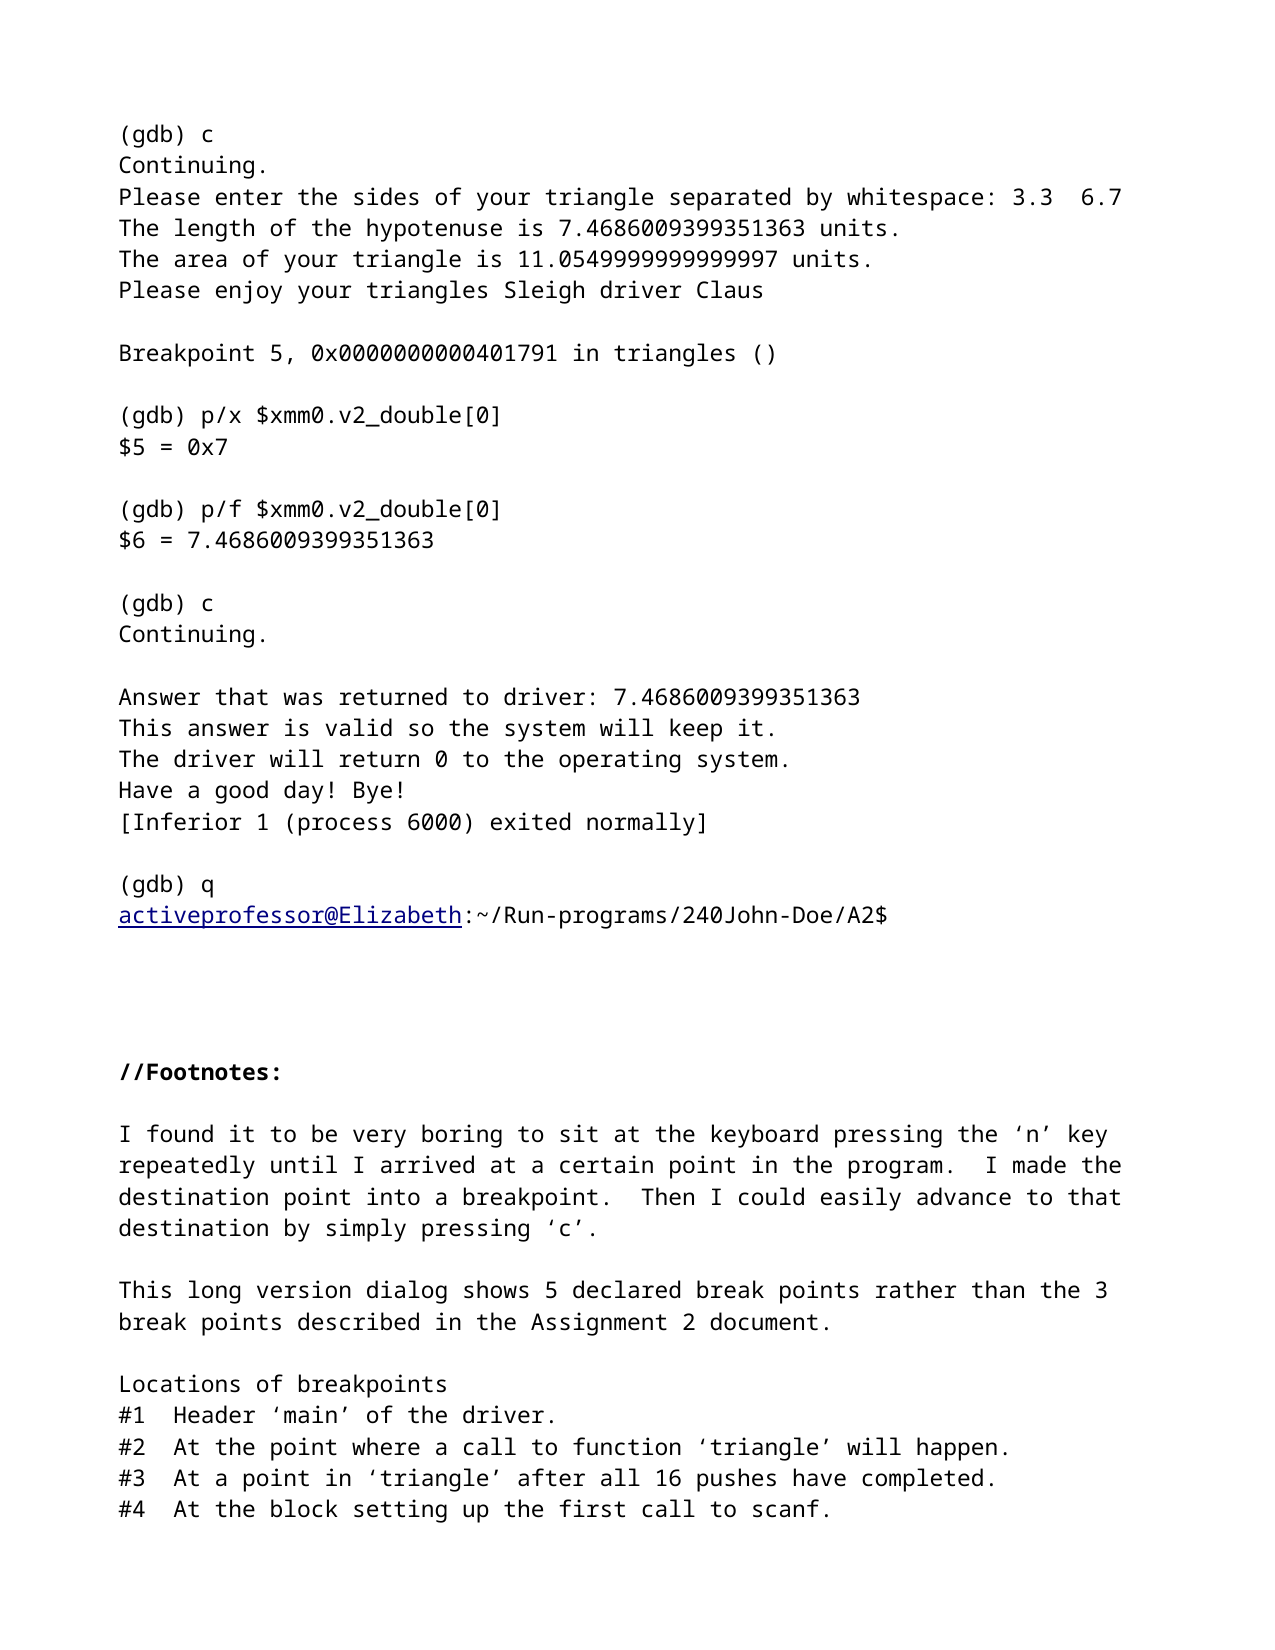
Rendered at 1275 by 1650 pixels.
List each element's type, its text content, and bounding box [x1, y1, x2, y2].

text Continuing. [118, 149, 1157, 181]
text Answer that was returned to driver: 7.4686009399351363 [118, 681, 1157, 712]
text (gdb) q [118, 868, 1157, 899]
text Continuing. [118, 618, 1157, 649]
text Have a good day! Bye! [118, 774, 1157, 806]
text Locations of breakpoints [118, 1368, 1157, 1399]
text #1 Header ‘main’ of the driver. [118, 1399, 1157, 1431]
text Please enter the sides of your triangle separated by whitespace: 3.3 6.7 [118, 181, 1157, 212]
text #4 At the block setting up the first call to scanf. [118, 1493, 1157, 1524]
text (gdb) c [118, 118, 1157, 149]
text This answer is valid so the system will keep it. [118, 712, 1157, 743]
text The driver will return 0 to the operating system. [118, 743, 1157, 774]
text //Footnotes: [118, 1056, 1157, 1087]
text [Inferior 1 (process 6000) exited normally] [118, 806, 1157, 837]
text Please enjoy your triangles Sleigh driver Claus [118, 274, 1157, 306]
text activeprofessor@Elizabeth:~/Run-programs/240John-Doe/A2$ [118, 899, 1157, 931]
text Breakpoint 5, 0x0000000000401791 in triangles () [118, 337, 1157, 368]
text The length of the hypotenuse is 7.4686009399351363 units. [118, 212, 1157, 243]
text The area of your triangle is 11.0549999999999997 units. [118, 243, 1157, 274]
text This long version dialog shows 5 declared break points rather than the 3 break points described in the Assignment 2 document. [118, 1274, 1157, 1337]
text #3 At a point in ‘triangle’ after all 16 pushes have completed. [118, 1462, 1157, 1493]
text #2 At the point where a call to function ‘triangle’ will happen. [118, 1431, 1157, 1462]
text $6 = 7.4686009399351363 [118, 524, 1157, 556]
text (gdb) p/x $xmm0.v2_double[0] [118, 399, 1157, 431]
text $5 = 0x7 [118, 431, 1157, 462]
text (gdb) p/f $xmm0.v2_double[0] [118, 493, 1157, 524]
text I found it to be very boring to sit at the keyboard pressing the ‘n’ key repeatedly until I arrived at a certain point in the program. I made the destination point into a breakpoint. Then I could easily advance to that destination by simply pressing ‘c’. [118, 1118, 1157, 1243]
text (gdb) c [118, 587, 1157, 618]
